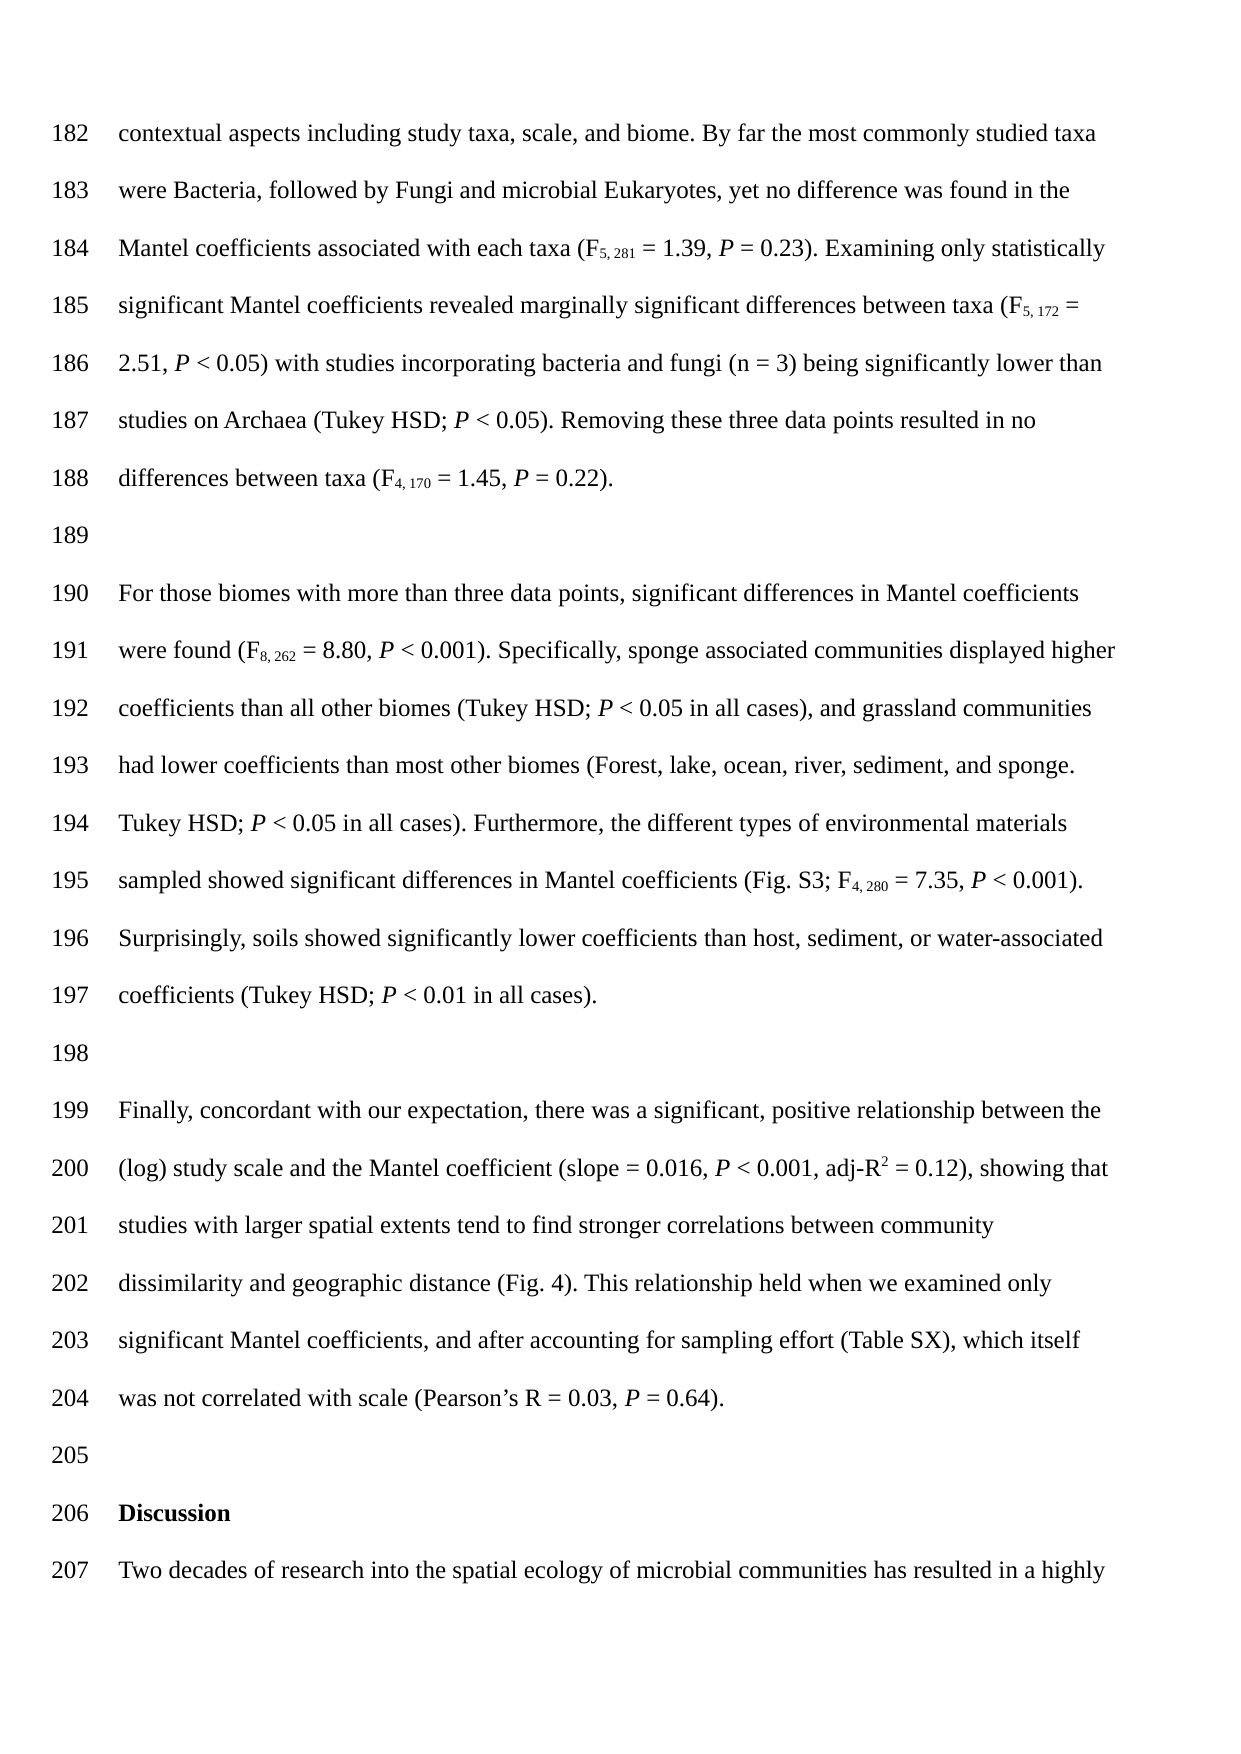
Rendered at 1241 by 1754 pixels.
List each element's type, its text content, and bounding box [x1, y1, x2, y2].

text Two decades of research into the spatial ecology of microbial communities has resulted in a highly [118, 1556, 1122, 1584]
text For those biomes with more than three data points, significant differences in Mantel coefficients were found (F8, 262 = 8.80, P < 0.001). Specifically, sponge associated communities displayed higher coefficients than all other biomes (Tukey HSD; P < 0.05 in all cases), and grassland communities had lower coefficients than most other biomes (Forest, lake, ocean, river, sediment, and sponge. Tukey HSD; P < 0.05 in all cases). Furthermore, the different types of environmental materials sampled showed significant differences in Mantel coefficients (Fig. S3; F4, 280 = 7.35, P < 0.001). Surprisingly, soils showed significantly lower coefficients than host, sediment, or water-associated coefficients (Tukey HSD; P < 0.01 in all cases). [118, 578, 1122, 1009]
text contextual aspects including study taxa, scale, and biome. By far the most commonly studied taxa were Bacteria, followed by Fungi and microbial Eukaryotes, yet no difference was found in the Mantel coefficients associated with each taxa (F5, 281 = 1.39, P = 0.23). Examining only statistically significant Mantel coefficients revealed marginally significant differences between taxa (F5, 172 = 2.51, P < 0.05) with studies incorporating bacteria and fungi (n = 3) being significantly lower than studies on Archaea (Tukey HSD; P < 0.05). Removing these three data points resulted in no differences between taxa (F4, 170 = 1.45, P = 0.22). [118, 118, 1122, 492]
text Finally, concordant with our expectation, there was a significant, positive relationship between the (log) study scale and the Mantel coefficient (slope = 0.016, P < 0.001, adj-R2 = 0.12), showing that studies with larger spatial extents tend to find stronger correlations between community dissimilarity and geographic distance (Fig. 4). This relationship held when we examined only significant Mantel coefficients, and after accounting for sampling effort (Table SX), which itself was not correlated with scale (Pearson’s R = 0.03, P = 0.64). [118, 1096, 1122, 1412]
text Discussion [118, 1498, 1122, 1527]
